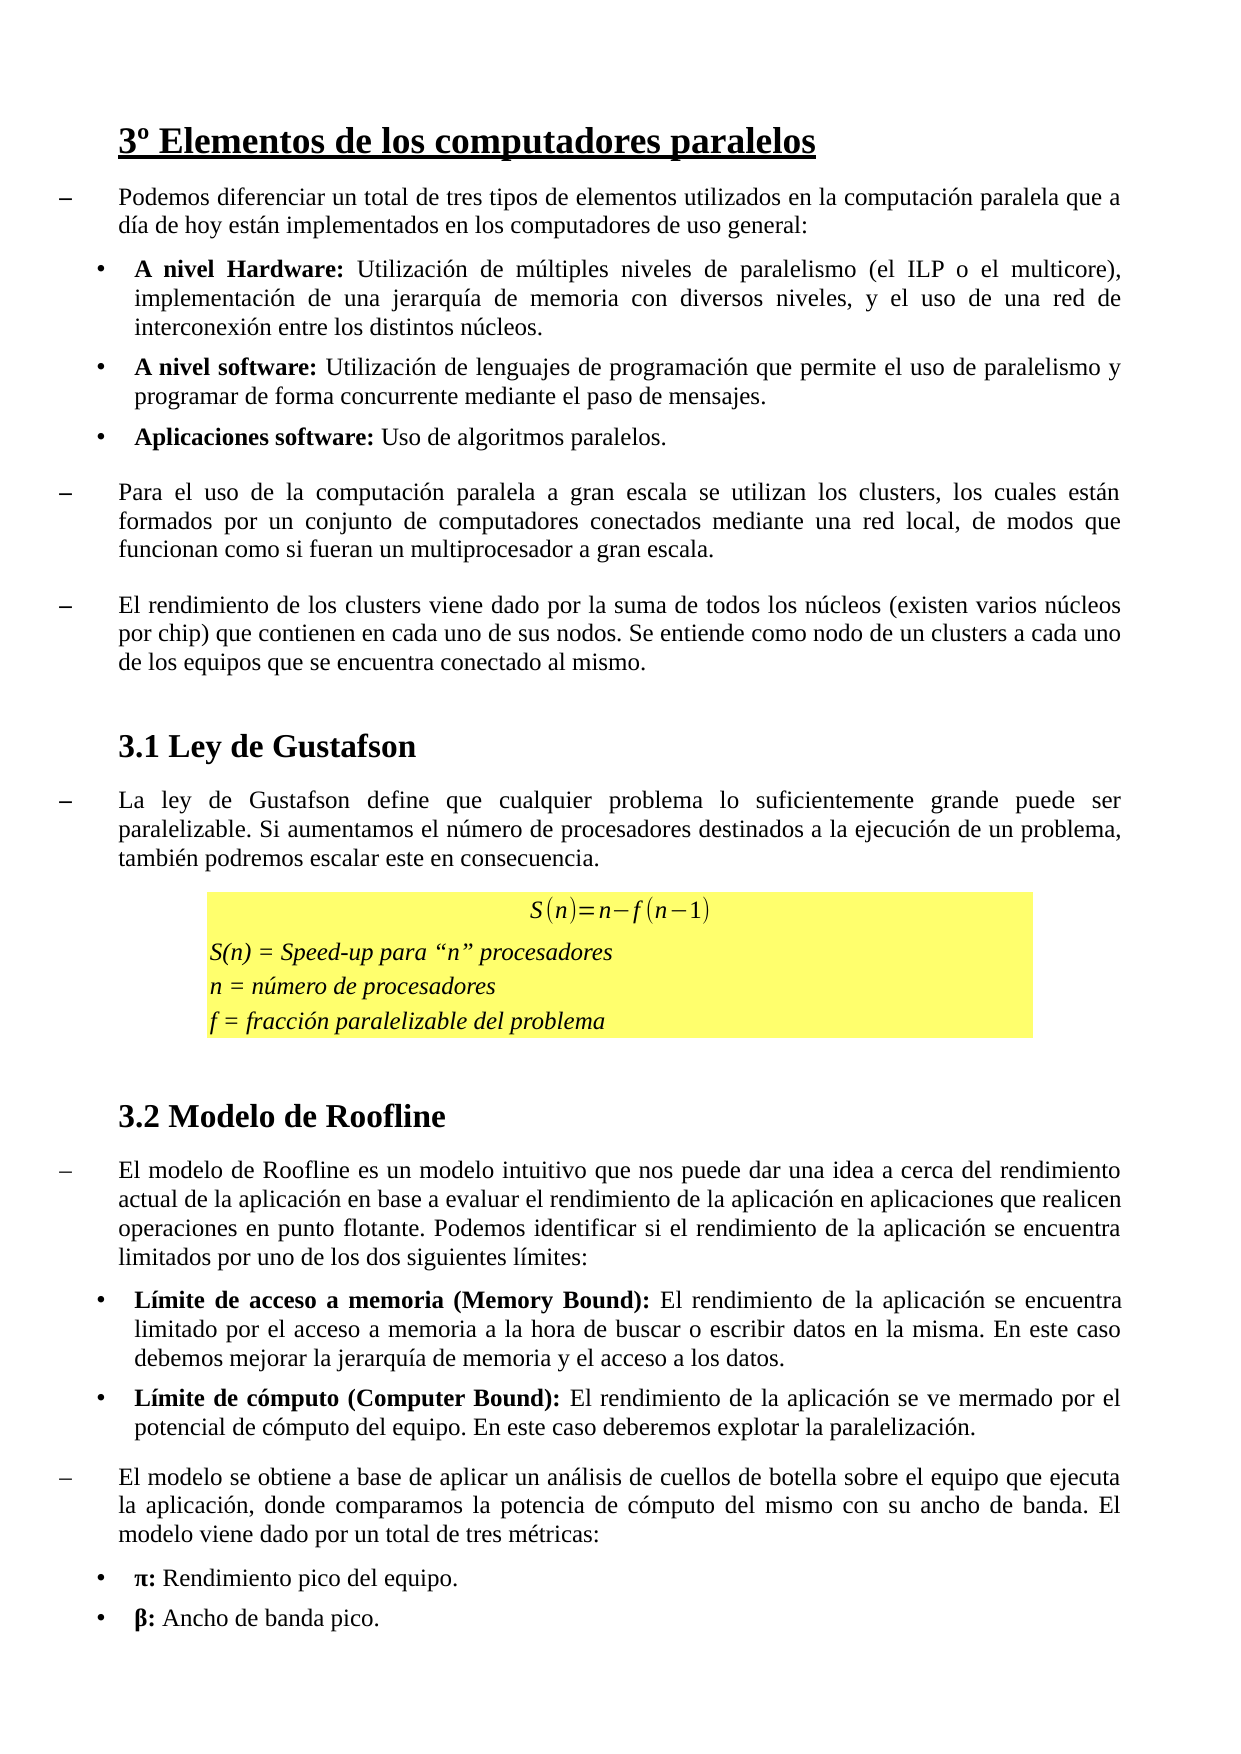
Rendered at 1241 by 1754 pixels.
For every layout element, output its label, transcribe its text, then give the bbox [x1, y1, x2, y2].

text – Para el uso de la computación paralela a gran escala se utilizan los clusters, los cuales están formados por un conjunto de computadores conectados mediante una red local, de modos que funcionan como si fueran un multiprocesador a gran escala. [59, 477, 1122, 563]
text 3.1 Ley de Gustafson [118, 726, 1122, 764]
text f = fracción paralelizable del problema [207, 1003, 1033, 1038]
text – El modelo se obtiene a base de aplicar un análisis de cuellos de botella sobre el equipo que ejecuta la aplicación, donde comparamos la potencia de cómputo del mismo con su ancho de banda. El modelo viene dado por un total de tres métricas: [59, 1462, 1122, 1548]
list Límite de acceso a memoria (Memory Bound): El rendimiento de la aplicación se encuentra limitado por el acceso a memoria a la hora de buscar o escribir datos en la misma. En este caso debemos mejorar la jerarquía de memoria y el acceso a los datos. [97, 1285, 1122, 1372]
list Límite de cómputo (Computer Bound): El rendimiento de la aplicación se ve mermado por el potencial de cómputo del equipo. En este caso deberemos explotar la paralelización. [97, 1383, 1122, 1441]
text – El modelo de Roofline es un modelo intuitivo que nos puede dar una idea a cerca del rendimiento actual de la aplicación en base a evaluar el rendimiento de la aplicación en aplicaciones que realicen operaciones en punto flotante. Podemos identificar si el rendimiento de la aplicación se encuentra limitados por uno de los dos siguientes límites: [59, 1156, 1122, 1271]
text S(n) = Speed-up para “n” procesadores [207, 934, 1033, 965]
list β: Ancho de banda pico. [97, 1603, 1122, 1632]
text n = número de procesadores [207, 968, 1033, 1000]
text – Podemos diferenciar un total de tres tipos de elementos utilizados en la computación paralela que a día de hoy están implementados en los computadores de uso general: [59, 182, 1122, 239]
text – El rendimiento de los clusters viene dado por la suma de todos los núcleos (existen varios núcleos por chip) que contienen en cada uno de sus nodos. Se entiende como nodo de un clusters a cada uno de los equipos que se encuentra conectado al mismo. [59, 590, 1122, 676]
list Aplicaciones software: Uso de algoritmos paralelos. [97, 422, 1122, 450]
list A nivel software: Utilización de lenguajes de programación que permite el uso de paralelismo y programar de forma concurrente mediante el paso de mensajes. [97, 352, 1122, 410]
text 3º Elementos de los computadores paralelos [118, 118, 1122, 161]
text – La ley de Gustafson define que cualquier problema lo suficientemente grande puede ser paralelizable. Si aumentamos el número de procesadores destinados a la ejecución de un problema, también podremos escalar este en consecuencia. [59, 785, 1122, 871]
text 3.2 Modelo de Roofline [118, 1097, 1122, 1135]
list A nivel Hardware: Utilización de múltiples niveles de paralelismo (el ILP o el multicore), implementación de una jerarquía de memoria con diversos niveles, y el uso de una red de interconexión entre los distintos núcleos. [97, 254, 1122, 340]
list π: Rendimiento pico del equipo. [97, 1563, 1122, 1591]
